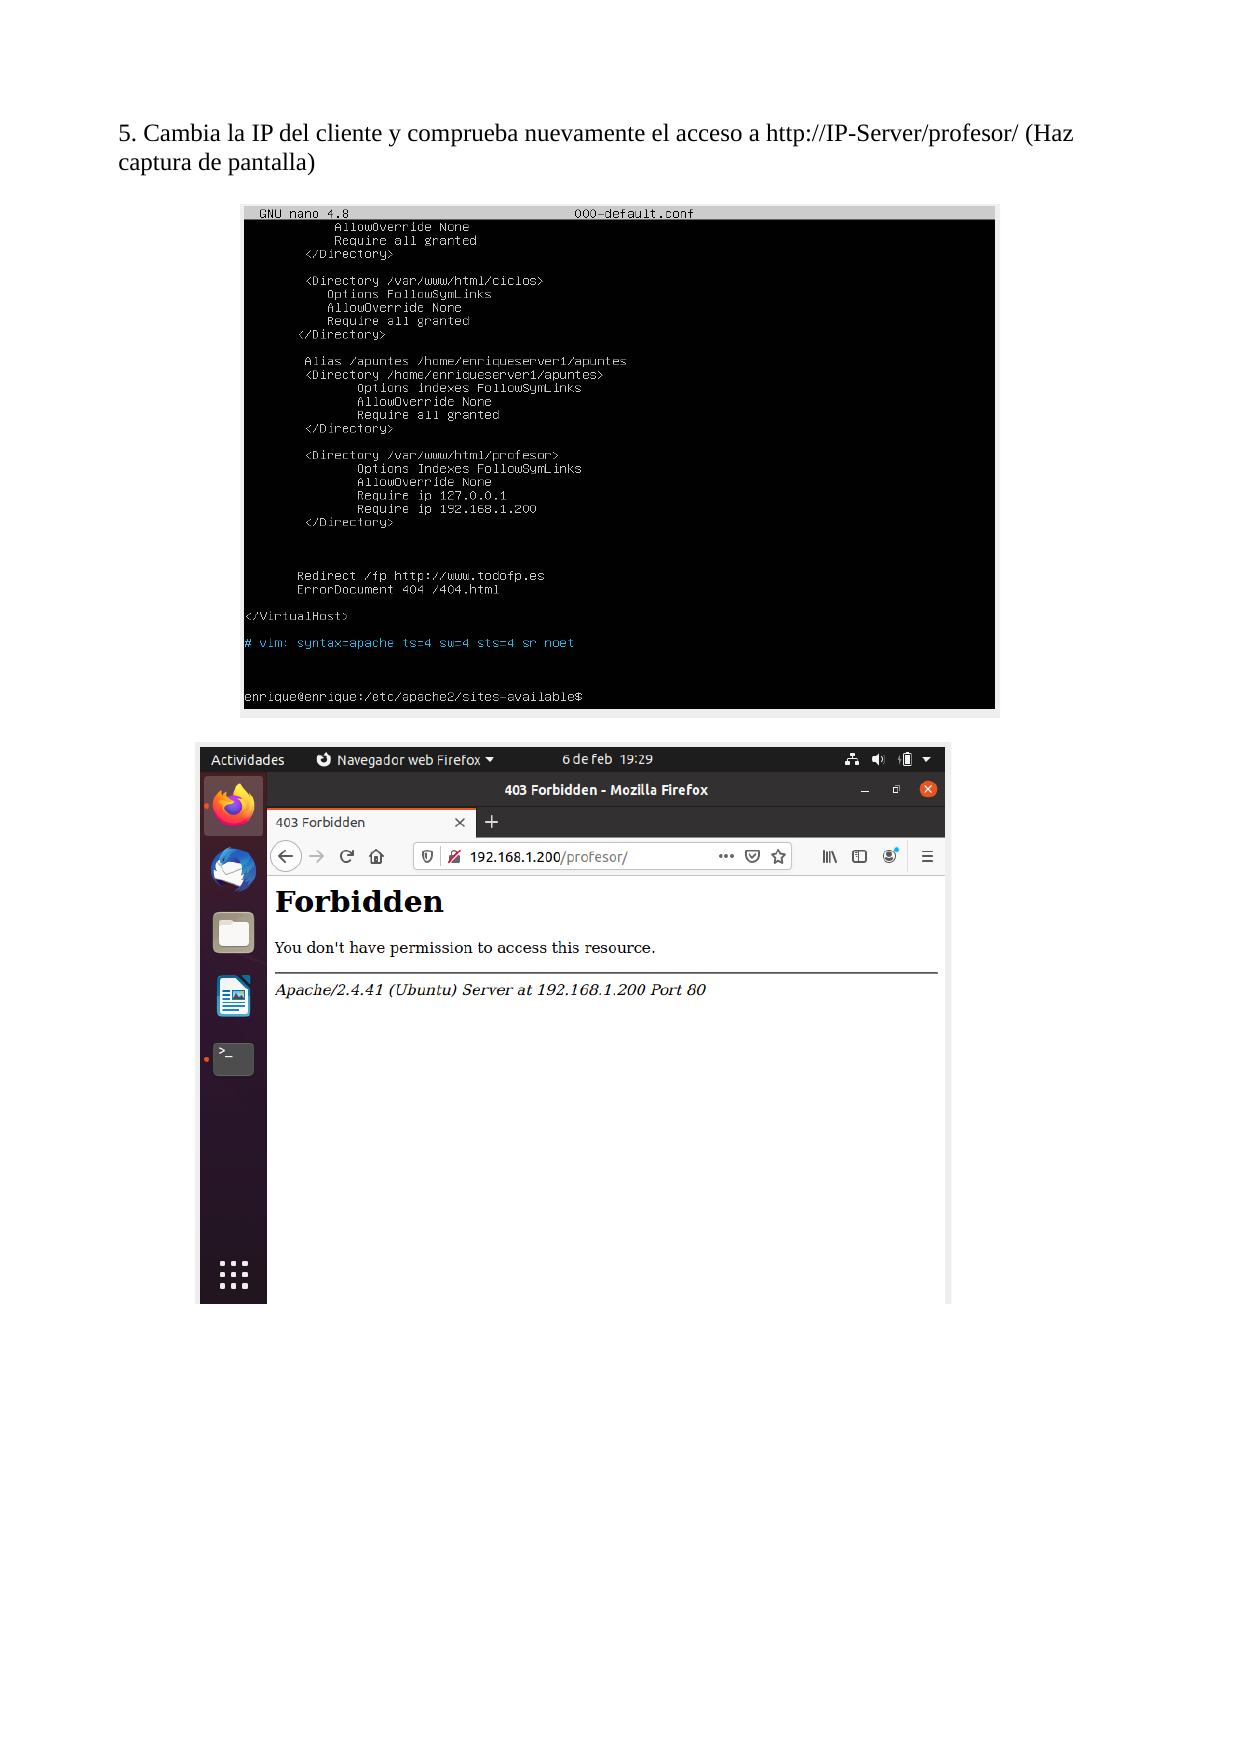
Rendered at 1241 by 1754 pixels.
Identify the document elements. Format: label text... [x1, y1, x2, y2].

picture [240, 204, 1001, 718]
text 5. Cambia la IP del cliente y comprueba nuevamente el acceso a http://IP-Server/profesor/ (Haz captura de pantalla) [118, 118, 1122, 176]
picture [195, 742, 952, 1304]
